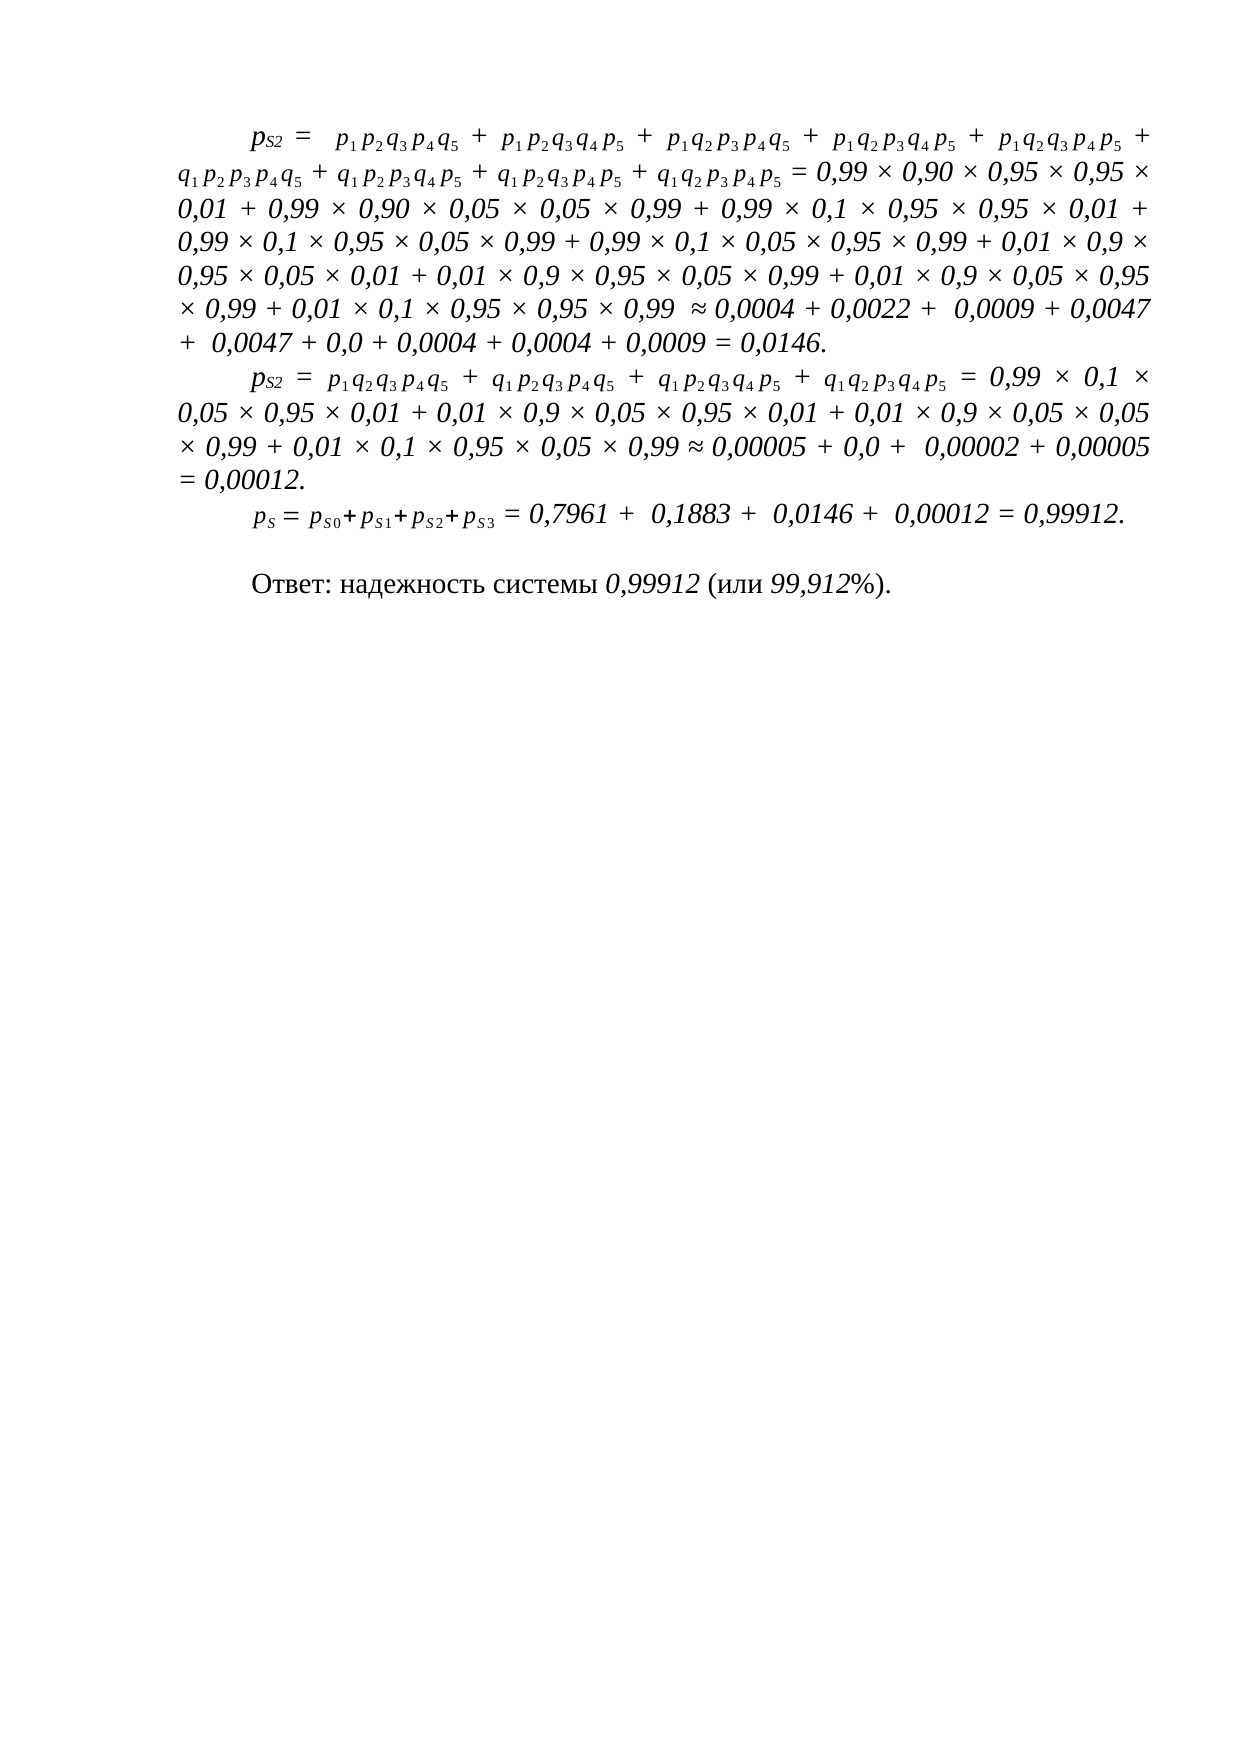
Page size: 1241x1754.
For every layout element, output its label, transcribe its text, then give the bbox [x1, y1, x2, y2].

text Ответ: надежность системы 0,99912 (или 99,912%). [177, 566, 1152, 599]
text pS2 = + + + + + + + + = 0,99 × 0,90 × 0,95 × 0,95 × 0,01 + 0,99 × 0,90 × 0,05 × 0,05 × 0,99 + 0,99 × 0,1 × 0,95 × 0,95 × 0,01 + 0,99 × 0,1 × 0,95 × 0,05 × 0,99 + 0,99 × 0,1 × 0,05 × 0,95 × 0,99 + 0,01 × 0,9 × 0,95 × 0,05 × 0,01 + 0,01 × 0,9 × 0,95 × 0,05 × 0,99 + 0,01 × 0,9 × 0,05 × 0,95 × 0,99 + 0,01 × 0,1 × 0,95 × 0,95 × 0,99 ≈ 0,0004 + 0,0022 + 0,0009 + 0,0047 + 0,0047 + 0,0 + 0,0004 + 0,0004 + 0,0009 = 0,0146. [177, 118, 1152, 359]
text pS2 = + + + = 0,99 × 0,1 × 0,05 × 0,95 × 0,01 + 0,01 × 0,9 × 0,05 × 0,95 × 0,01 + 0,01 × 0,9 × 0,05 × 0,05 × 0,99 + 0,01 × 0,1 × 0,95 × 0,05 × 0,99 ≈ 0,00005 + 0,0 + 0,00002 + 0,00005 = 0,00012. [177, 359, 1152, 496]
text = 0,7961 + 0,1883 + 0,0146 + 0,00012 = 0,99912. [177, 496, 1152, 532]
